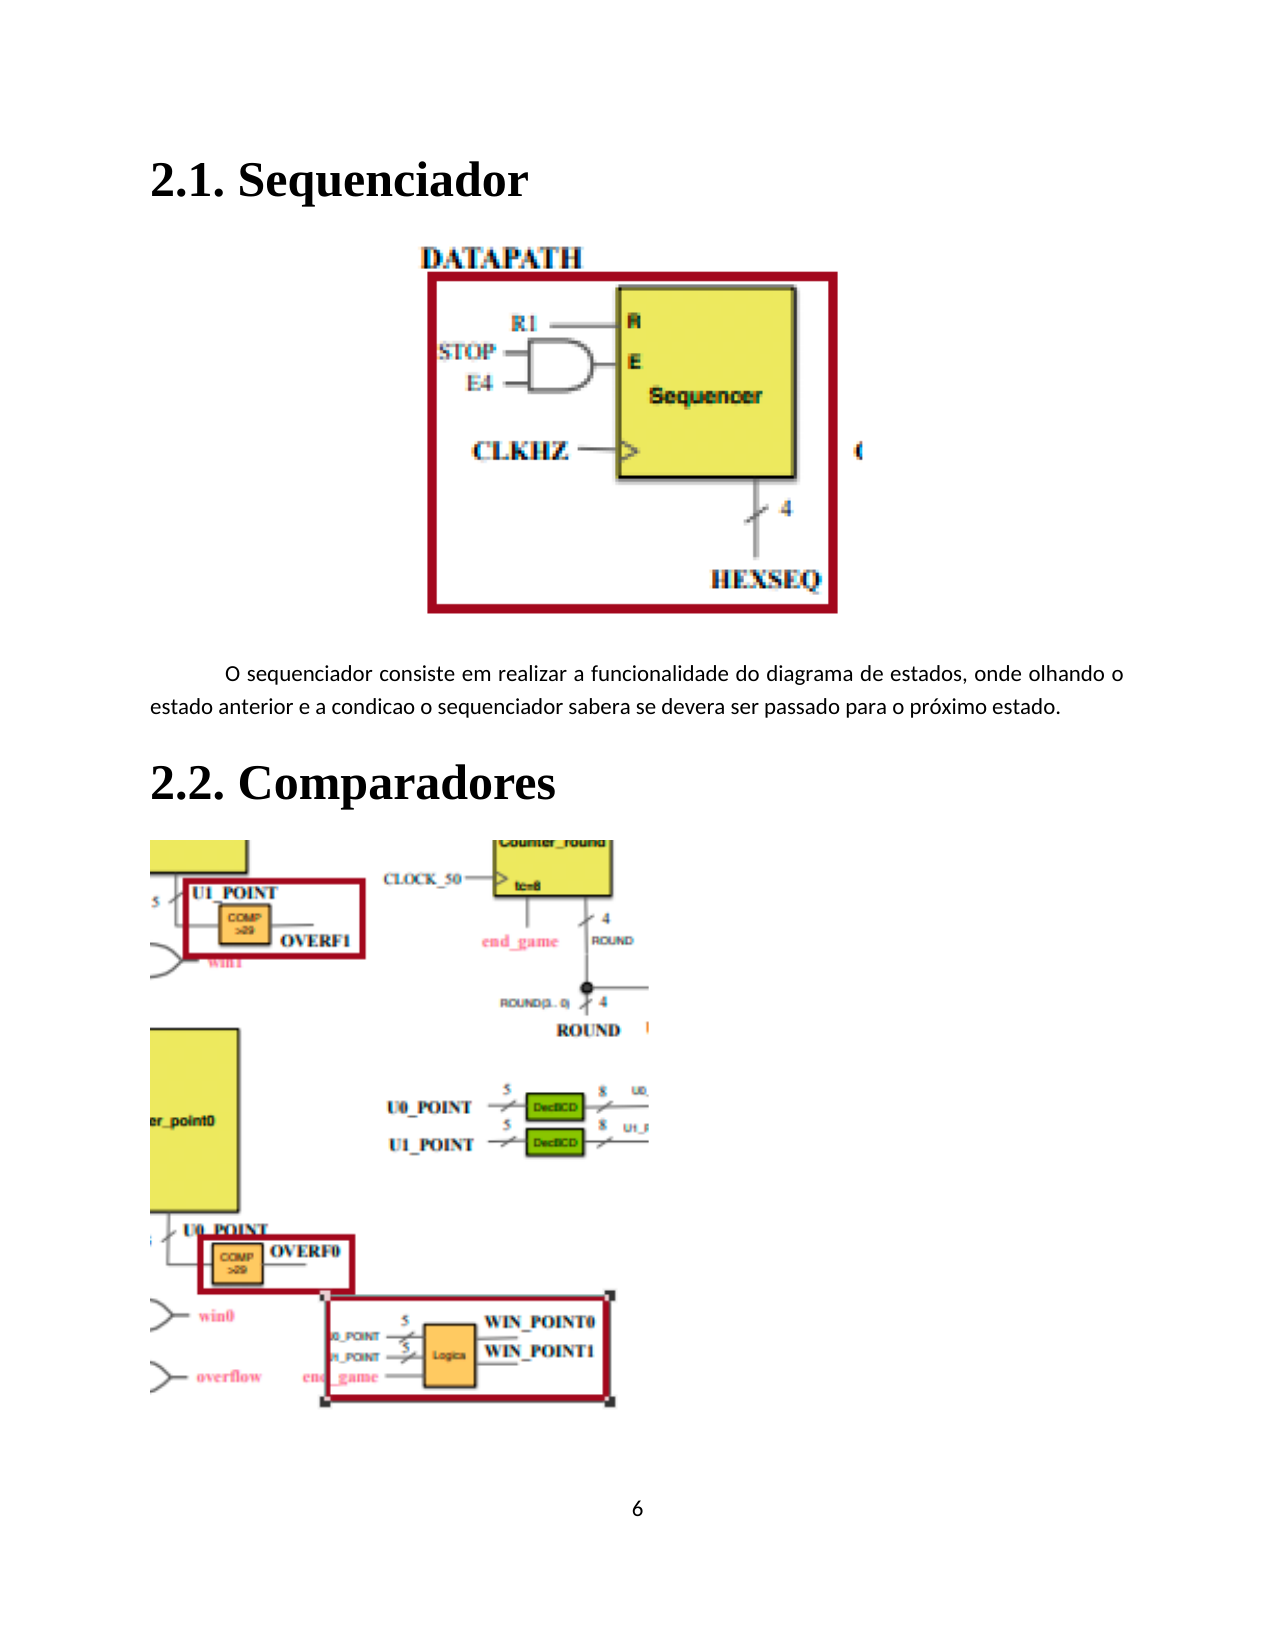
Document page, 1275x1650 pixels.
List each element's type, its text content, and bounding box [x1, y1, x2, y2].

subtitle 2.1. Sequenciador [150, 150, 1125, 207]
picture [412, 236, 863, 631]
picture [150, 840, 649, 1418]
subtitle 2.2. Comparadores [150, 753, 1125, 811]
text O sequenciador consiste em realizar a funcionalidade do diagrama de estados, onde olhando o estado anterior e a condicao o sequenciador sabera se devera ser passado para o próximo estado. [150, 659, 1125, 720]
